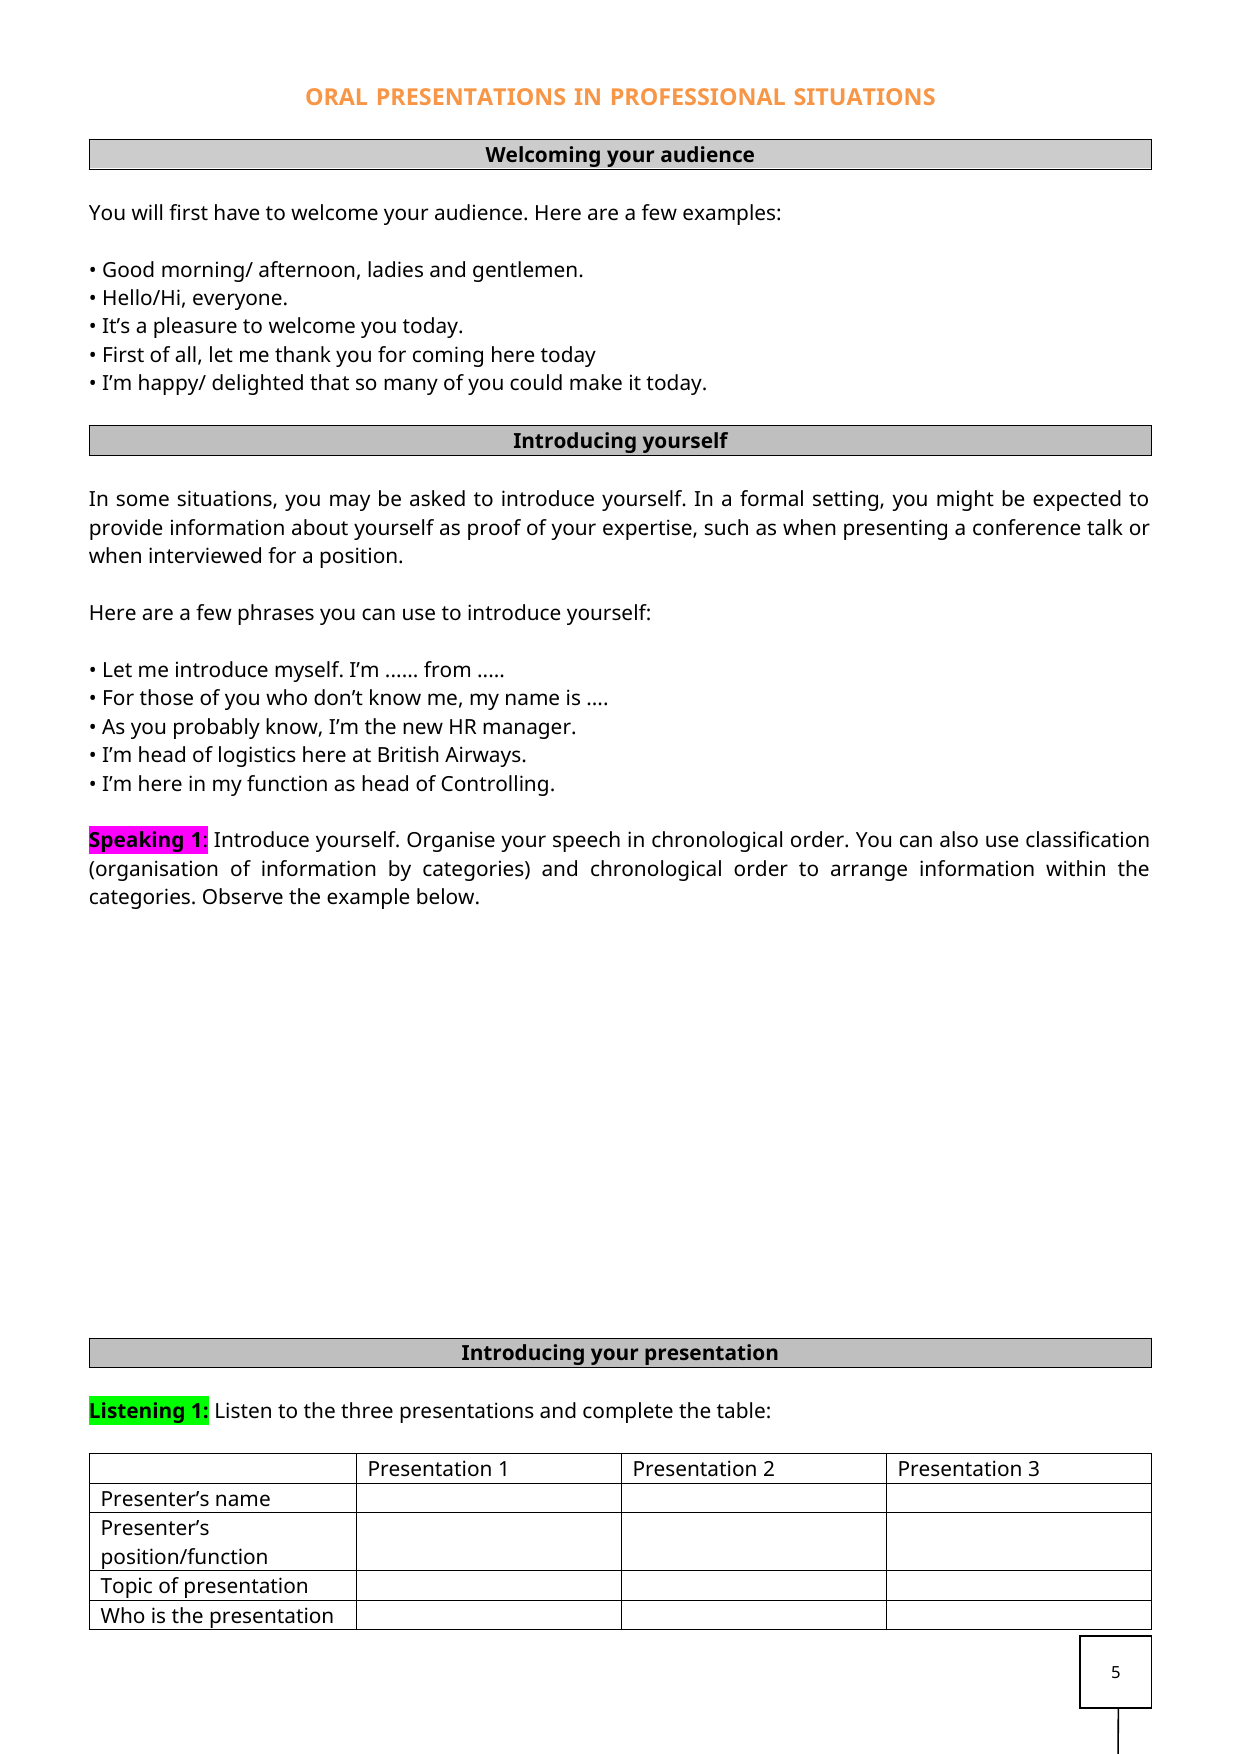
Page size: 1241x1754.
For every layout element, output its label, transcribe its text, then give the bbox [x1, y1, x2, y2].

table_cell [357, 1601, 621, 1629]
table_cell [622, 1571, 886, 1600]
table_header Presentation 1 [357, 1454, 621, 1483]
table_header Introducing your presentation [90, 1339, 1151, 1367]
table_cell Who is the presentation [90, 1601, 356, 1629]
table_header Presentation 2 [622, 1454, 886, 1483]
table_header Introducing yourself [90, 426, 1151, 455]
text In some situations, you may be asked to introduce yourself. In a formal setting, you might be expected to provide information about yourself as proof of your expertise, such as when presenting a conference talk or when interviewed for a position. [89, 484, 1152, 570]
table_cell [622, 1513, 886, 1570]
text • Hello/Hi, everyone. [89, 283, 1152, 312]
table_cell [887, 1513, 1151, 1570]
text Speaking 1: Introduce yourself. Organise your speech in chronological order. You can also use classification (organisation of information by categories) and chronological order to arrange information within the categories. Observe the example below. [89, 826, 1152, 911]
text • I’m here in my function as head of Controlling. [89, 769, 1152, 797]
table_cell [887, 1484, 1151, 1512]
table_header Welcoming your audience [90, 140, 1151, 168]
text You will first have to welcome your audience. Here are a few examples: [89, 198, 1152, 226]
text • I’m happy/ delighted that so many of you could make it today. [89, 368, 1152, 397]
table_cell [887, 1571, 1151, 1600]
table_cell Topic of presentation [90, 1571, 356, 1600]
text Here are a few phrases you can use to introduce yourself: [89, 598, 1152, 627]
table_cell Presenter’s name [90, 1484, 356, 1512]
table_header [90, 1454, 356, 1483]
text • I’m head of logistics here at British Airways. [89, 740, 1152, 769]
text • First of all, let me thank you for coming here today [89, 340, 1152, 368]
text • It’s a pleasure to welcome you today. [89, 312, 1152, 340]
table_cell [622, 1601, 886, 1629]
table_cell [357, 1484, 621, 1512]
text • For those of you who don’t know me, my name is .... [89, 683, 1152, 712]
text • Good morning/ afternoon, ladies and gentlemen. [89, 255, 1152, 283]
table_cell [357, 1571, 621, 1600]
text • As you probably know, I’m the new HR manager. [89, 712, 1152, 740]
text Listening 1: Listen to the three presentations and complete the table: [89, 1396, 1152, 1425]
text • Let me introduce myself. I’m ...... from ..... [89, 655, 1152, 683]
table_header Presentation 3 [887, 1454, 1151, 1483]
table_cell [887, 1601, 1151, 1629]
table_cell [357, 1513, 621, 1570]
table_cell Presenter’s position/function [90, 1513, 356, 1570]
table_cell [622, 1484, 886, 1512]
